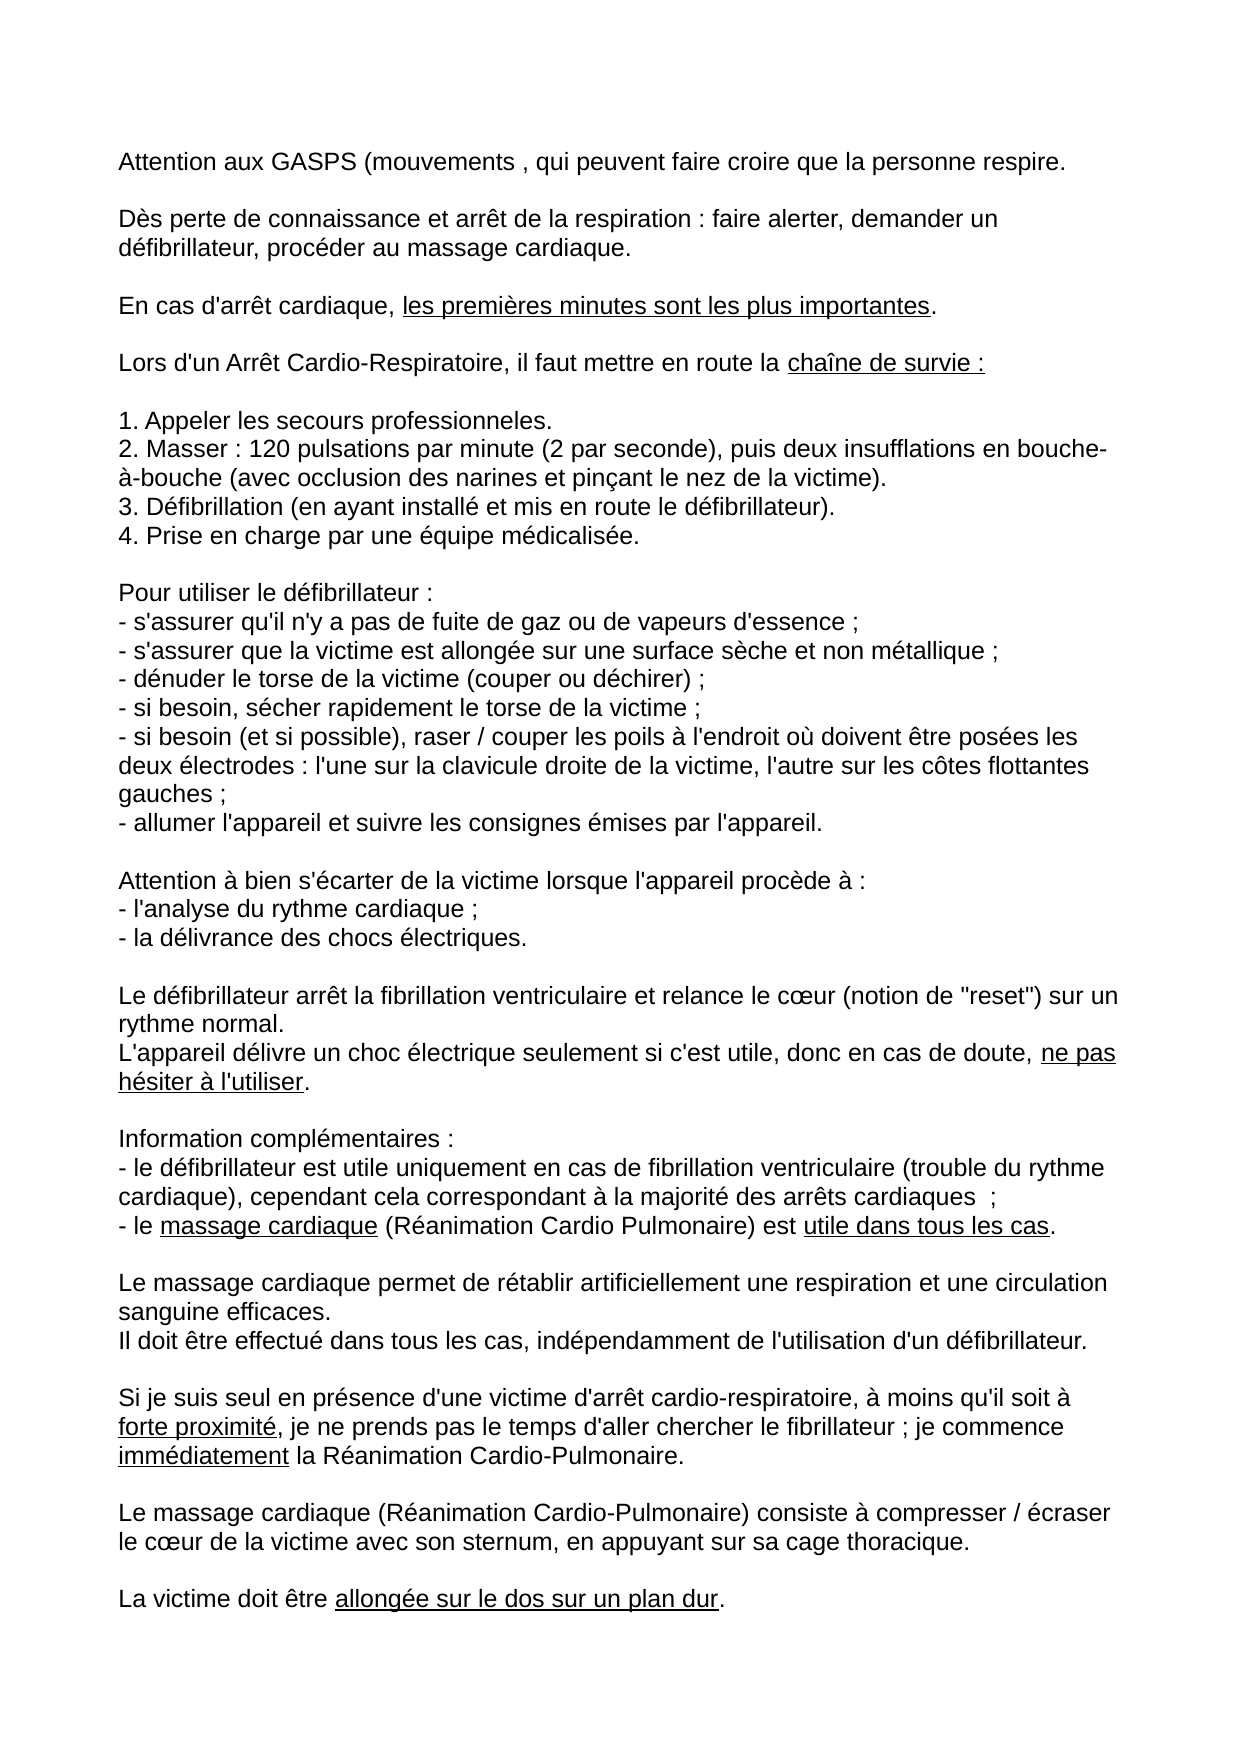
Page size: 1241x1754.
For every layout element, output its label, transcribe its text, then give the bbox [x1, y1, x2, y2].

text Lors d'un Arrêt Cardio-Respiratoire, il faut mettre en route la chaîne de survie : [118, 348, 1122, 377]
text Pour utiliser le défibrillateur : [118, 578, 1122, 607]
text L'appareil délivre un choc électrique seulement si c'est utile, donc en cas de doute, ne pas hésiter à l'utiliser. [118, 1038, 1122, 1096]
text Le massage cardiaque permet de rétablir artificiellement une respiration et une circulation sanguine efficaces. [118, 1268, 1122, 1326]
text - s'assurer que la victime est allongée sur une surface sèche et non métallique ; [118, 636, 1122, 664]
text - allumer l'appareil et suivre les consignes émises par l'appareil. [118, 808, 1122, 837]
text - s'assurer qu'il n'y a pas de fuite de gaz ou de vapeurs d'essence ; [118, 607, 1122, 636]
text Information complémentaires : [118, 1124, 1122, 1153]
text Attention aux GASPS (mouvements , qui peuvent faire croire que la personne respire. [118, 147, 1122, 176]
text - le défibrillateur est utile uniquement en cas de fibrillation ventriculaire (trouble du rythme cardiaque), cependant cela correspondant à la majorité des arrêts cardiaques ; [118, 1153, 1122, 1211]
text - si besoin, sécher rapidement le torse de la victime ; [118, 693, 1122, 722]
text Il doit être effectué dans tous les cas, indépendamment de l'utilisation d'un défibrillateur. [118, 1326, 1122, 1354]
text - la délivrance des chocs électriques. [118, 923, 1122, 952]
text La victime doit être allongée sur le dos sur un plan dur. [118, 1584, 1122, 1613]
text 3. Défibrillation (en ayant installé et mis en route le défibrillateur). [118, 492, 1122, 521]
text - le massage cardiaque (Réanimation Cardio Pulmonaire) est utile dans tous les cas. [118, 1211, 1122, 1239]
text Attention à bien s'écarter de la victime lorsque l'appareil procède à : [118, 866, 1122, 894]
text 4. Prise en charge par une équipe médicalisée. [118, 521, 1122, 549]
text 1. Appeler les secours professionneles. [118, 406, 1122, 434]
text Le défibrillateur arrêt la fibrillation ventriculaire et relance le cœur (notion de "reset") sur un rythme normal. [118, 981, 1122, 1038]
text - dénuder le torse de la victime (couper ou déchirer) ; [118, 664, 1122, 693]
text 2. Masser : 120 pulsations par minute (2 par seconde), puis deux insufflations en bouche-à-bouche (avec occlusion des narines et pinçant le nez de la victime). [118, 434, 1122, 492]
text - si besoin (et si possible), raser / couper les poils à l'endroit où doivent être posées les deux électrodes : l'une sur la clavicule droite de la victime, l'autre sur les côtes flottantes gauches ; [118, 722, 1122, 808]
text - l'analyse du rythme cardiaque ; [118, 894, 1122, 923]
text Le massage cardiaque (Réanimation Cardio-Pulmonaire) consiste à compresser / écraser le cœur de la victime avec son sternum, en appuyant sur sa cage thoracique. [118, 1498, 1122, 1556]
text Si je suis seul en présence d'une victime d'arrêt cardio-respiratoire, à moins qu'il soit à forte proximité, je ne prends pas le temps d'aller chercher le fibrillateur ; je commence immédiatement la Réanimation Cardio-Pulmonaire. [118, 1383, 1122, 1469]
text En cas d'arrêt cardiaque, les premières minutes sont les plus importantes. [118, 291, 1122, 319]
text Dès perte de connaissance et arrêt de la respiration : faire alerter, demander un défibrillateur, procéder au massage cardiaque. [118, 204, 1122, 262]
